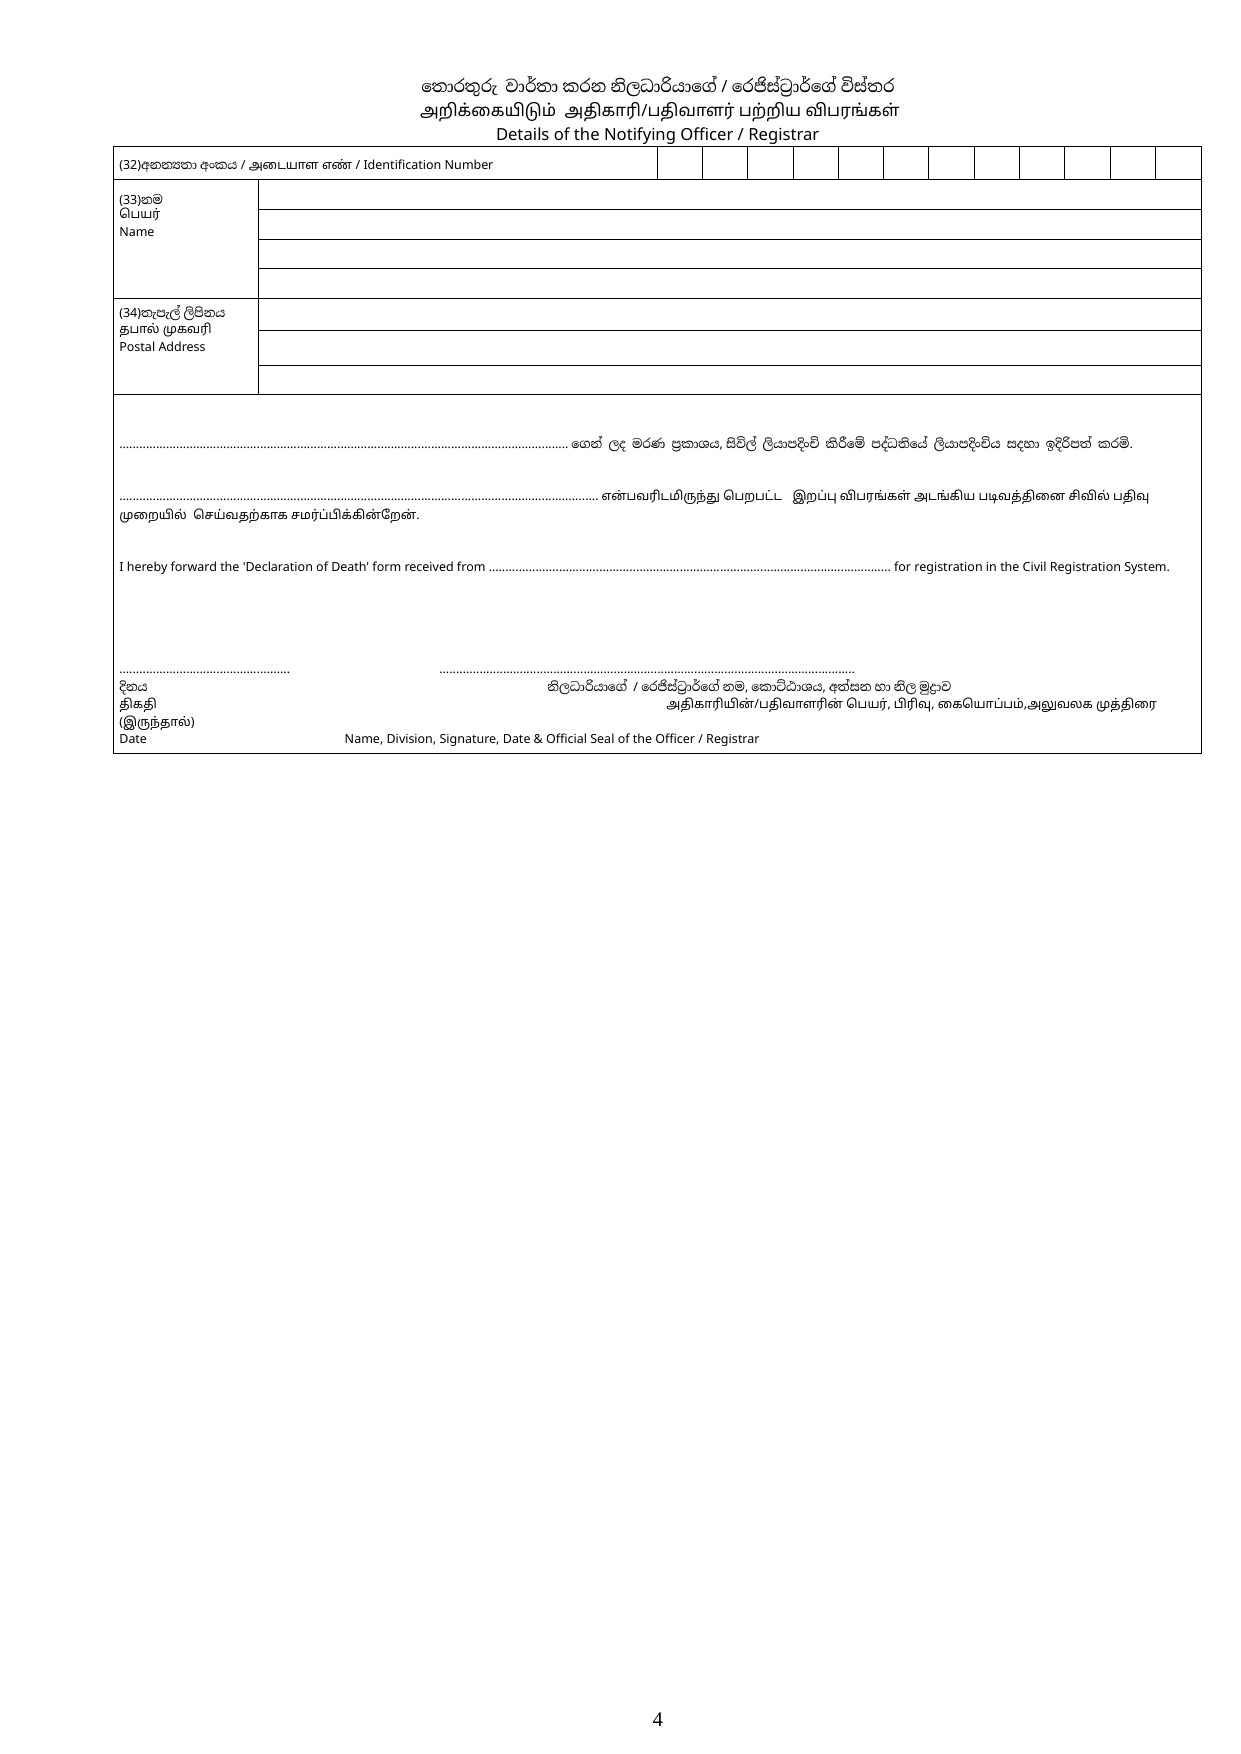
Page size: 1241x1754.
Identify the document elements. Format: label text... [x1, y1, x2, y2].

table_header (32)අනන්‍යතා අංකය / அடையாள எண் / Identification Number [114, 147, 657, 179]
table_cell …................................................................................................................................... ගෙන් ලද මරණ ප්‍රකාශය, සිවිල් ලියාපදිංචි කිරීමේ පද්ධතියේ ලියාපදිංචිය සදහා ඉදිරිපත් කරමි. …............................................................................................................................................ என்பவரிடமிருந்து பெறபட்ட இறப்பு விபரங்கள் அடங்கிய படிவத்தினை சிவில் பதிவு முறையில் செய்வதற்காக சமர்ப்பிக்கின்றேன். I hereby forward the 'Declaration of Death' form received from …..................................................................................................................... for registration in the Civil Registration System. …................................................ ............................................................................................................................ දිනය නිලධාරියාගේ / රෙජිස්ට්‍රාර්ගේ නම, කොට්ඨාශය, අත්සන හා නිල මුද්‍රාව திகதி அதிகாரியின்/பதிவாளரின் பெயர், பிரிவு, கையொப்பம்,அலுவலக முத்திரை (இருந்தால்) Date Name, Division, Signature, Date & Official Seal of the Officer / Registrar [114, 395, 1201, 753]
table_cell [259, 240, 1201, 268]
text තොරතුරු වාර්තා කරන නිලධාරියාගේ / රෙජිස්ට්‍රාර්ගේ විස්තර [112, 75, 1203, 99]
table_cell [259, 210, 1201, 238]
table_cell [259, 299, 1201, 330]
text அறிக்கையிடும் அதிகாரி/பதிவாளர் பற்றிய விபரங்கள் [112, 99, 1203, 123]
table_header [794, 147, 838, 179]
table_header [1156, 147, 1201, 179]
table_cell [259, 366, 1201, 394]
table_header [703, 147, 747, 179]
table_cell [259, 269, 1201, 298]
text Details of the Notifying Officer / Registrar [112, 123, 1203, 146]
table_cell [259, 331, 1201, 365]
table_header [1065, 147, 1110, 179]
table_header [658, 147, 702, 179]
table_header [748, 147, 793, 179]
table_header [839, 147, 883, 179]
table_header [1020, 147, 1064, 179]
table_header [884, 147, 928, 179]
table_header [1111, 147, 1155, 179]
table_cell (33)නම பெயர் Name [114, 180, 258, 298]
table_header [929, 147, 974, 179]
table_cell (34)තැපැල් ලිපිනය தபால் முகவரி Postal Address [114, 299, 258, 394]
table_cell [259, 180, 1201, 209]
table_header [975, 147, 1019, 179]
